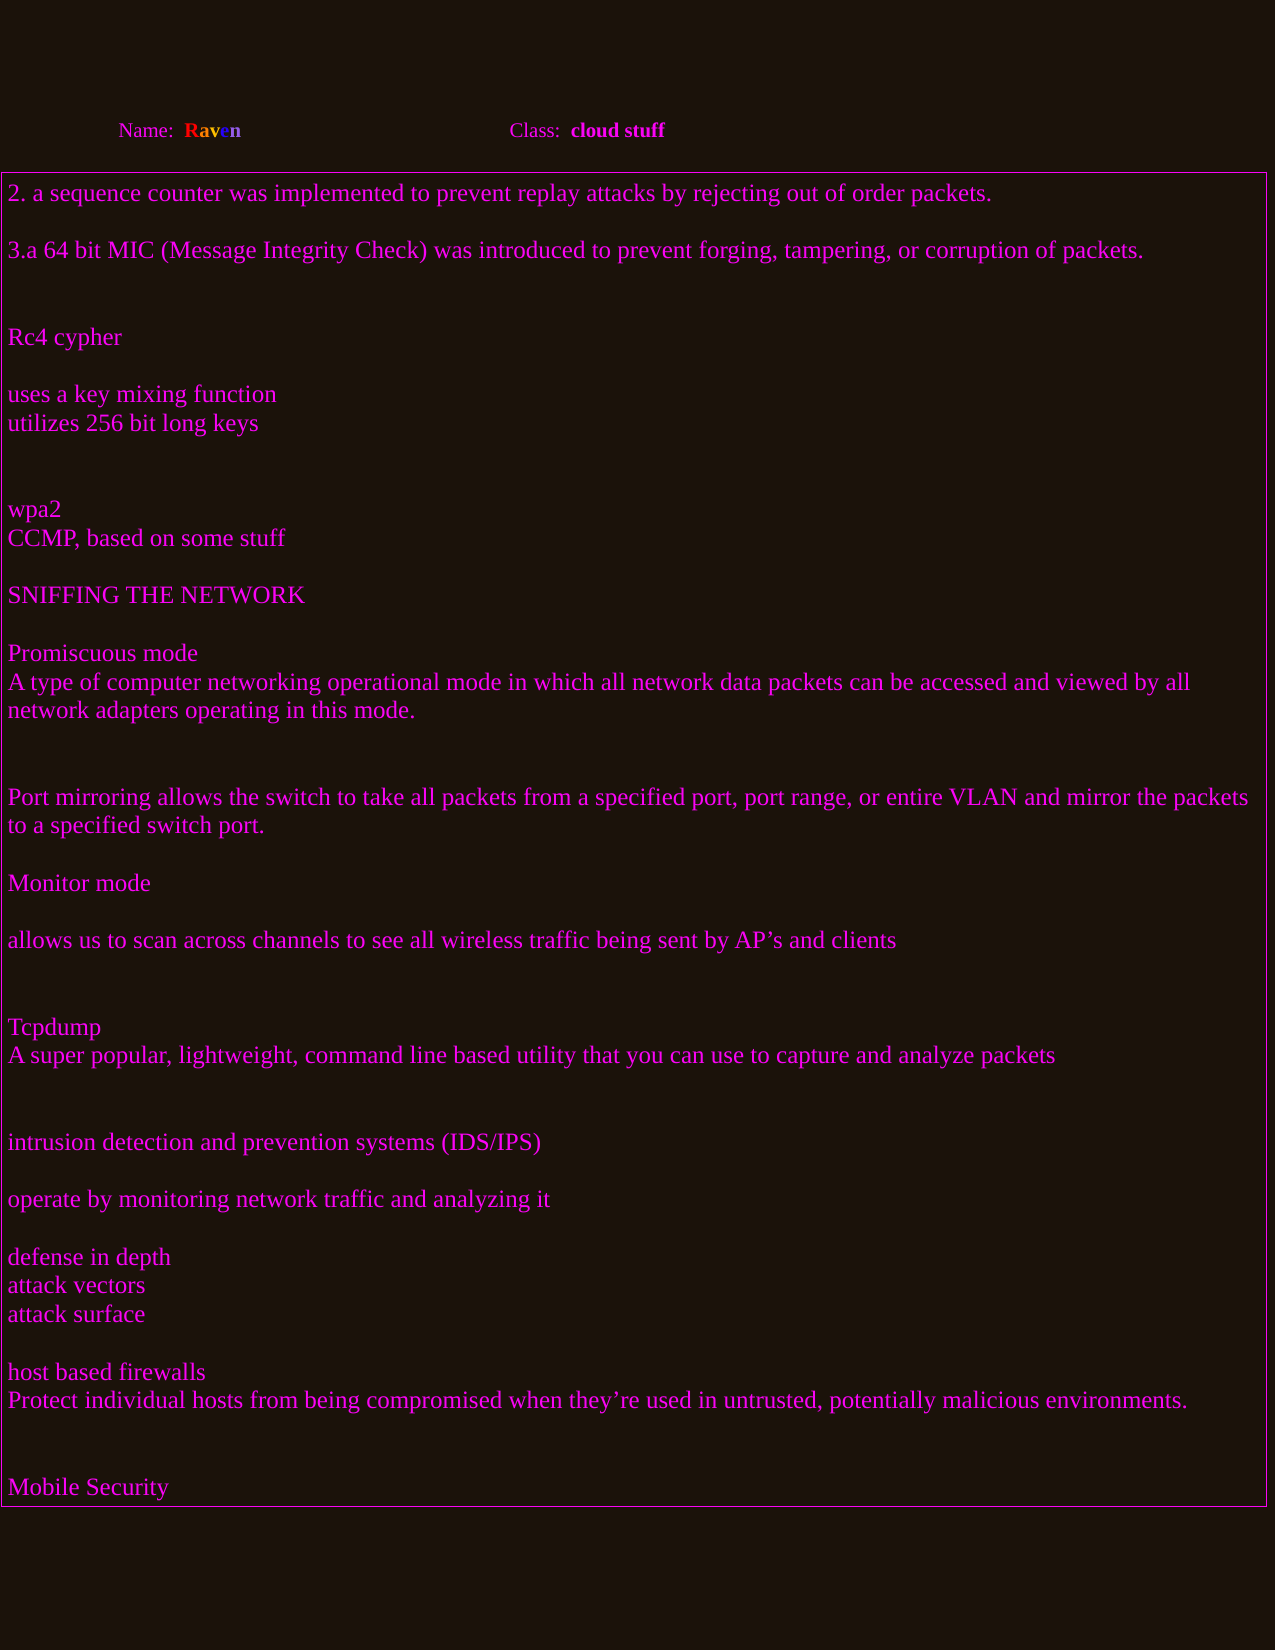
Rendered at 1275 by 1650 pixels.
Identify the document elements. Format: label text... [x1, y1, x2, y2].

table_cell 2. a sequence counter was implemented to prevent replay attacks by rejecting out of order packets. 3.a 64 bit MIC (Message Integrity Check) was introduced to prevent forging, tampering, or corruption of packets. Rc4 cypher uses a key mixing function utilizes 256 bit long keys wpa2 CCMP, based on some stuff SNIFFING THE NETWORK Promiscuous mode A type of computer networking operational mode in which all network data packets can be accessed and viewed by all network adapters operating in this mode. Port mirroring allows the switch to take all packets from a specified port, port range, or entire VLAN and mirror the packets to a specified switch port. Monitor mode allows us to scan across channels to see all wireless traffic being sent by AP’s and clients Tcpdump A super popular, lightweight, command line based utility that you can use to capture and analyze packets intrusion detection and prevention systems (IDS/IPS) operate by monitoring network traffic and analyzing it defense in depth attack vectors attack surface host based firewalls Protect individual hosts from being compromised when they’re used in untrusted, potentially malicious environments. Mobile Security [2, 173, 1266, 1506]
